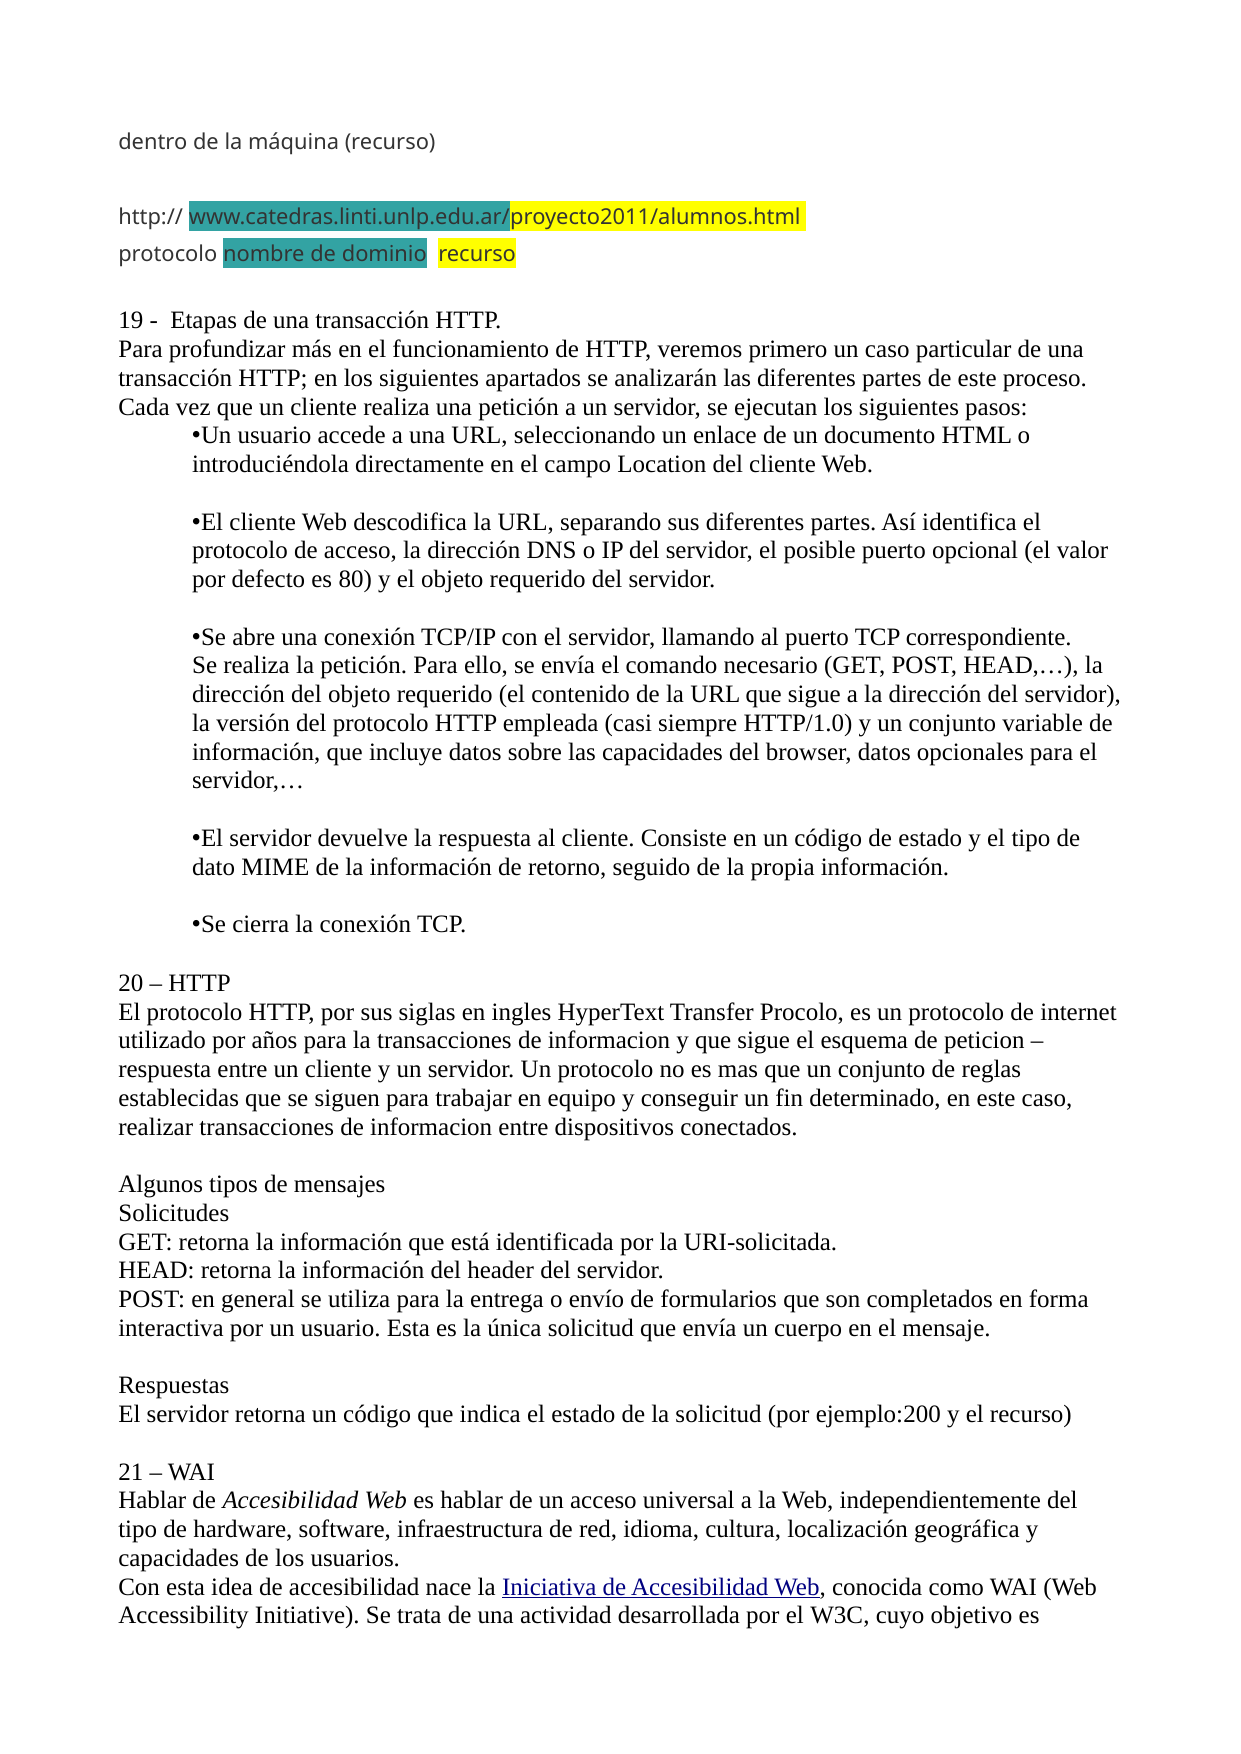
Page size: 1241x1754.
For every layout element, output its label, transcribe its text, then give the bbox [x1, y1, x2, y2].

text POST: en general se utiliza para la entrega o envío de formularios que son completados en forma [118, 1284, 1122, 1313]
text Con esta idea de accesibilidad nace la Iniciativa de Accesibilidad Web, conocida como WAI (Web Accessibility Initiative). Se trata de una actividad desarrollada por el W3C, cuyo objetivo es [118, 1572, 1122, 1629]
text Respuestas [118, 1370, 1122, 1399]
list El servidor devuelve la respuesta al cliente. Consiste en un código de estado y el tipo de dato MIME de la información de retorno, seguido de la propia información. [118, 823, 1122, 881]
text 19 - Etapas de una transacción HTTP. [118, 306, 1122, 334]
text El servidor retorna un código que indica el estado de la solicitud (por ejemplo:200 y el recurso) [118, 1399, 1122, 1457]
text http:// www.catedras.linti.unlp.edu.ar/proyecto2011/alumnos.html [118, 193, 1122, 231]
list Se cierra la conexión TCP. [118, 909, 1122, 938]
list Se abre una conexión TCP/IP con el servidor, llamando al puerto TCP correspondiente. Se realiza la petición. Para ello, se envía el comando necesario (GET, POST, HEAD,…), la dirección del objeto requerido (el contenido de la URL que sigue a la dirección del servidor), la versión del protocolo HTTP empleada (casi siempre HTTP/1.0) y un conjunto variable de información, que incluye datos sobre las capacidades del browser, datos opcionales para el servidor,… [118, 622, 1122, 794]
text protocolo nombre de dominio recurso [118, 231, 1122, 268]
text Cada vez que un cliente realiza una petición a un servidor, se ejecutan los siguientes pasos: [118, 392, 1122, 421]
text GET: retorna la información que está identificada por la URI-solicitada. [118, 1227, 1122, 1255]
text 20 – HTTP [118, 968, 1122, 997]
text interactiva por un usuario. Esta es la única solicitud que envía un cuerpo en el mensaje. [118, 1313, 1122, 1342]
text dentro de la máquina (recurso) [118, 118, 1122, 156]
text El protocolo HTTP, por sus siglas en ingles HyperText Transfer Procolo, es un protocolo de internet utilizado por años para la transacciones de informacion y que sigue el esquema de peticion – respuesta entre un cliente y un servidor. Un protocolo no es mas que un conjunto de reglas establecidas que se siguen para trabajar en equipo y conseguir un fin determinado, en este caso, realizar transacciones de informacion entre dispositivos conectados. [118, 997, 1122, 1140]
list Un usuario accede a una URL, seleccionando un enlace de un documento HTML o introduciéndola directamente en el campo Location del cliente Web. [118, 421, 1122, 478]
text Para profundizar más en el funcionamiento de HTTP, veremos primero un caso particular de una transacción HTTP; en los siguientes apartados se analizarán las diferentes partes de este proceso. [118, 334, 1122, 392]
text HEAD: retorna la información del header del servidor. [118, 1255, 1122, 1284]
list El cliente Web descodifica la URL, separando sus diferentes partes. Así identifica el protocolo de acceso, la dirección DNS o IP del servidor, el posible puerto opcional (el valor por defecto es 80) y el objeto requerido del servidor. [118, 507, 1122, 593]
text Solicitudes [118, 1198, 1122, 1227]
text Algunos tipos de mensajes [118, 1169, 1122, 1198]
text 21 – WAI [118, 1457, 1122, 1485]
text Hablar de Accesibilidad Web es hablar de un acceso universal a la Web, independientemente del tipo de hardware, software, infraestructura de red, idioma, cultura, localización geográfica y capacidades de los usuarios. [118, 1485, 1122, 1572]
